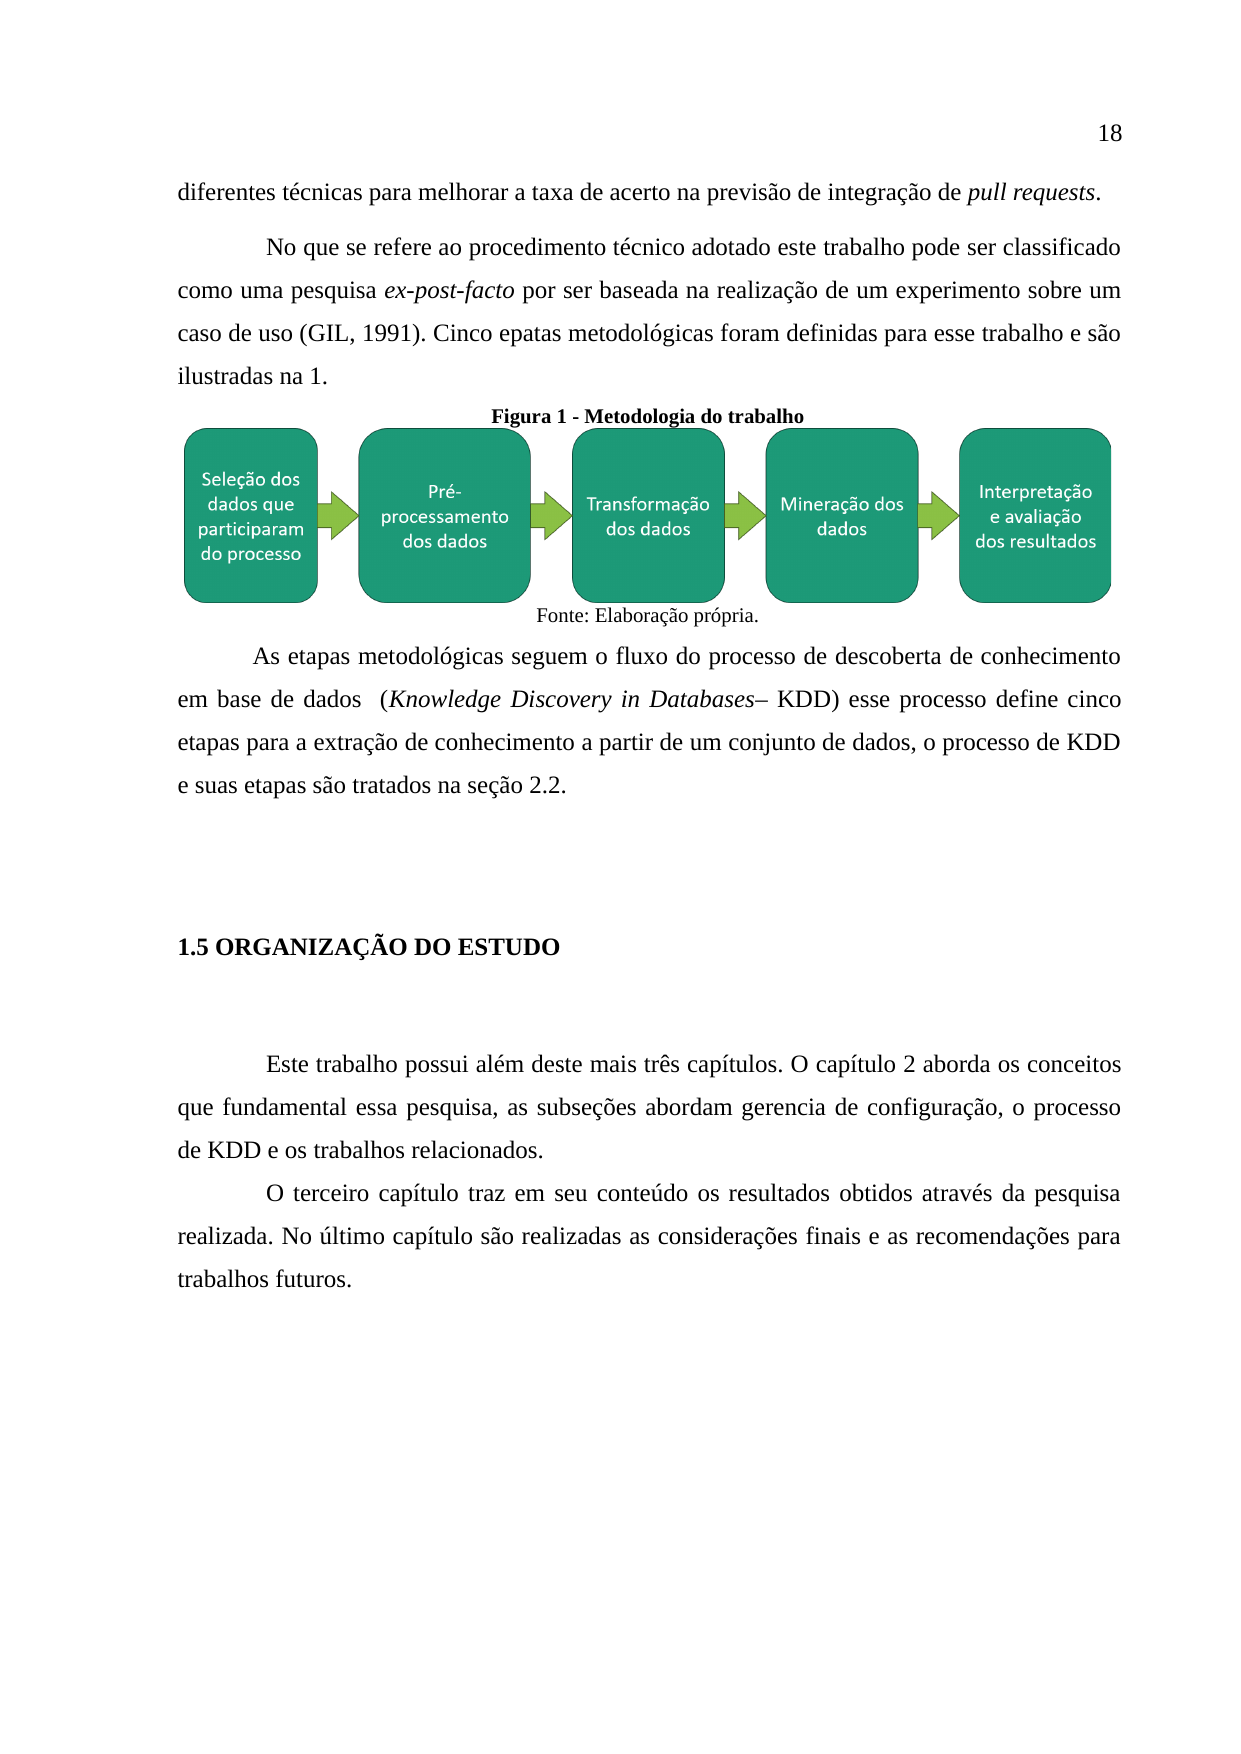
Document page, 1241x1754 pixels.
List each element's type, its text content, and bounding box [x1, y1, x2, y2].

text diferentes técnicas para melhorar a taxa de acerto na previsão de integração de pull requests. [177, 177, 1122, 206]
text Fonte: Elaboração própria. [184, 603, 1111, 627]
text Este trabalho possui além deste mais três capítulos. O capítulo 2 aborda os conceitos que fundamental essa pesquisa, as subseções abordam gerencia de configuração, o processo de KDD e os trabalhos relacionados. [177, 1049, 1122, 1164]
picture [184, 428, 1112, 603]
text 1.5 Organização do estudo [177, 932, 1122, 960]
text As etapas metodológicas seguem o fluxo do processo de descoberta de conhecimento em base de dados (Knowledge Discovery in Databases– KDD) esse processo define cinco etapas para a extração de conhecimento a partir de um conjunto de dados, o processo de KDD e suas etapas são tratados na seção 2.2. [177, 416, 1122, 799]
text No que se refere ao procedimento técnico adotado este trabalho pode ser classificado como uma pesquisa ex-post-facto por ser baseada na realização de um experimento sobre um caso de uso (GIL, 1991). Cinco epatas metodológicas foram definidas para esse trabalho e são ilustradas na Figura 1. [177, 232, 1122, 390]
text Figura 1 - Metodologia do trabalho [184, 404, 1111, 428]
text O terceiro capítulo traz em seu conteúdo os resultados obtidos através da pesquisa realizada. No último capítulo são realizadas as considerações finais e as recomendações para trabalhos futuros. [177, 1178, 1122, 1293]
